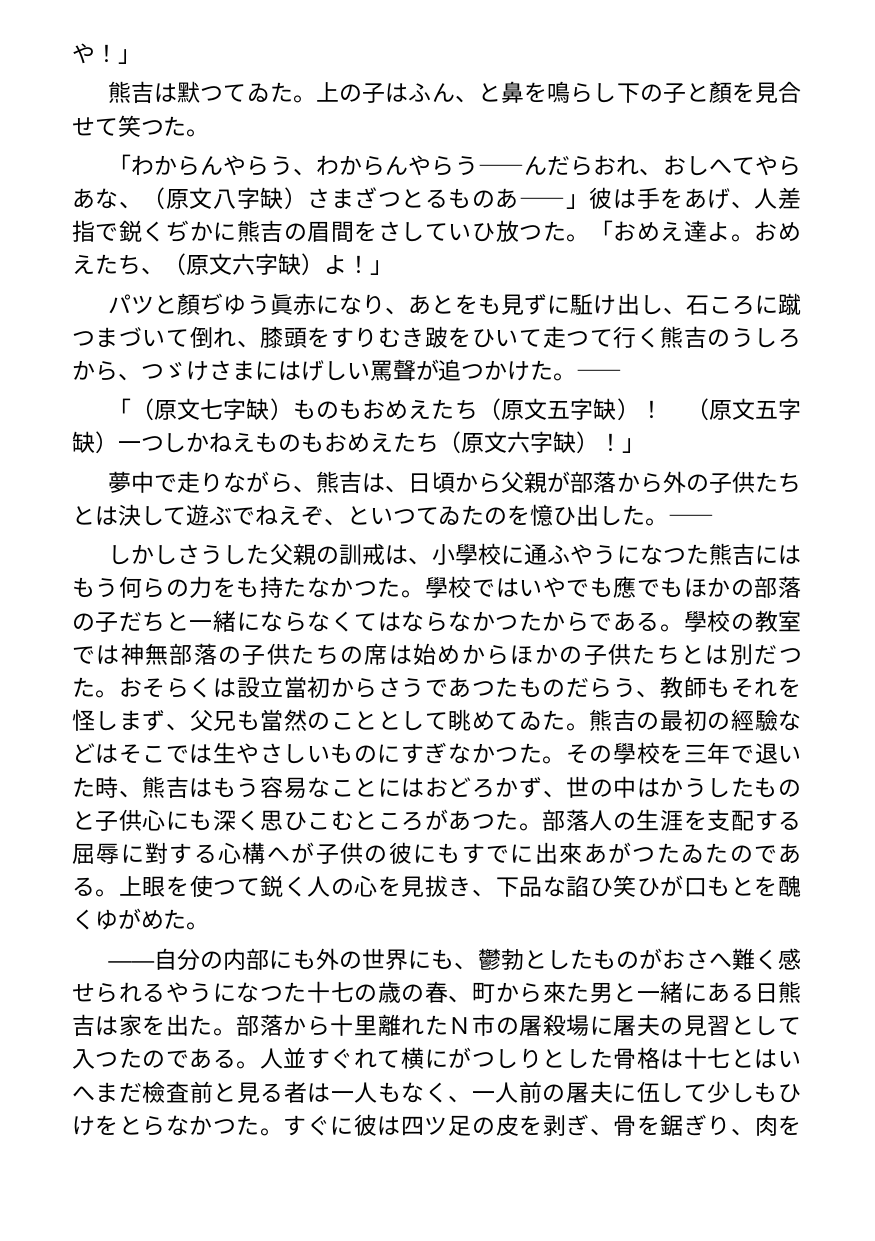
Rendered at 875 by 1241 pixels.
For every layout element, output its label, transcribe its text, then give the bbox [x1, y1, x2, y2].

text 夢中で走りながら、熊吉は、日頃から父親が部落から外の子供たちとは決して遊ぶでねえぞ、といつてゐたのを憶ひ出した。―― [72, 464, 802, 531]
text 「（原文七字缺）ものもおめえたち（原文五字缺）！ （原文五字缺）一つしかねえものもおめえたち（原文六字缺）！」 [72, 392, 802, 458]
text パツと顏ぢゆう眞赤になり、あとをも見ずに駈け出し、石ころに蹴つまづいて倒れ、膝頭をすりむき跛をひいて走つて行く熊吉のうしろから、つゞけさまにはげしい罵聲が追つかけた。―― [72, 286, 802, 386]
text や！」 [72, 36, 802, 69]
text ――自分の内部にも外の世界にも、鬱勃としたものがおさへ難く感せられるやうになつた十七の歳の春、町から來た男と一緒にある日熊吉は家を出た。部落から十里離れたＮ市の屠殺場に屠夫の見習として入つたのである。人並すぐれて横にがつしりとした骨格は十七とはいへまだ檢査前と見る者は一人もなく、一人前の屠夫に伍して少しもひけをとらなかつた。すぐに彼は四ツ足の皮を剥ぎ、骨を鋸ぎり、肉を [72, 942, 802, 1141]
text 熊吉は默つてゐた。上の子はふん、と鼻を鳴らし下の子と顏を見合せて笑つた。 [72, 75, 802, 142]
text 「わからんやらう、わからんやらう――んだらおれ、おしへてやらあな、（原文八字缺）さまざつとるものあ――」彼は手をあげ、人差指で鋭くぢかに熊吉の眉間をさしていひ放つた。「おめえ達よ。おめえたち、（原文六字缺）よ！」 [72, 148, 802, 281]
text しかしさうした父親の訓戒は、小學校に通ふやうになつた熊吉にはもう何らの力をも持たなかつた。學校ではいやでも應でもほかの部落の子だちと一緒にならなくてはならなかつたからである。學校の教室では神無部落の子供たちの席は始めからほかの子供たちとは別だつた。おそらくは設立當初からさうであつたものだらう、教師もそれを怪しまず、父兄も當然のこととして眺めてゐた。熊吉の最初の經驗などはそこでは生やさしいものにすぎなかつた。その學校を三年で退いた時、熊吉はもう容易なことにはおどろかず、世の中はかうしたものと子供心にも深く思ひこむところがあつた。部落人の生涯を支配する屈辱に對する心構へが子供の彼にもすでに出來あがつたゐたのである。上眼を使つて鋭く人の心を見拔き、下品な諂ひ笑ひが口もとを醜くゆがめた。 [72, 537, 802, 936]
